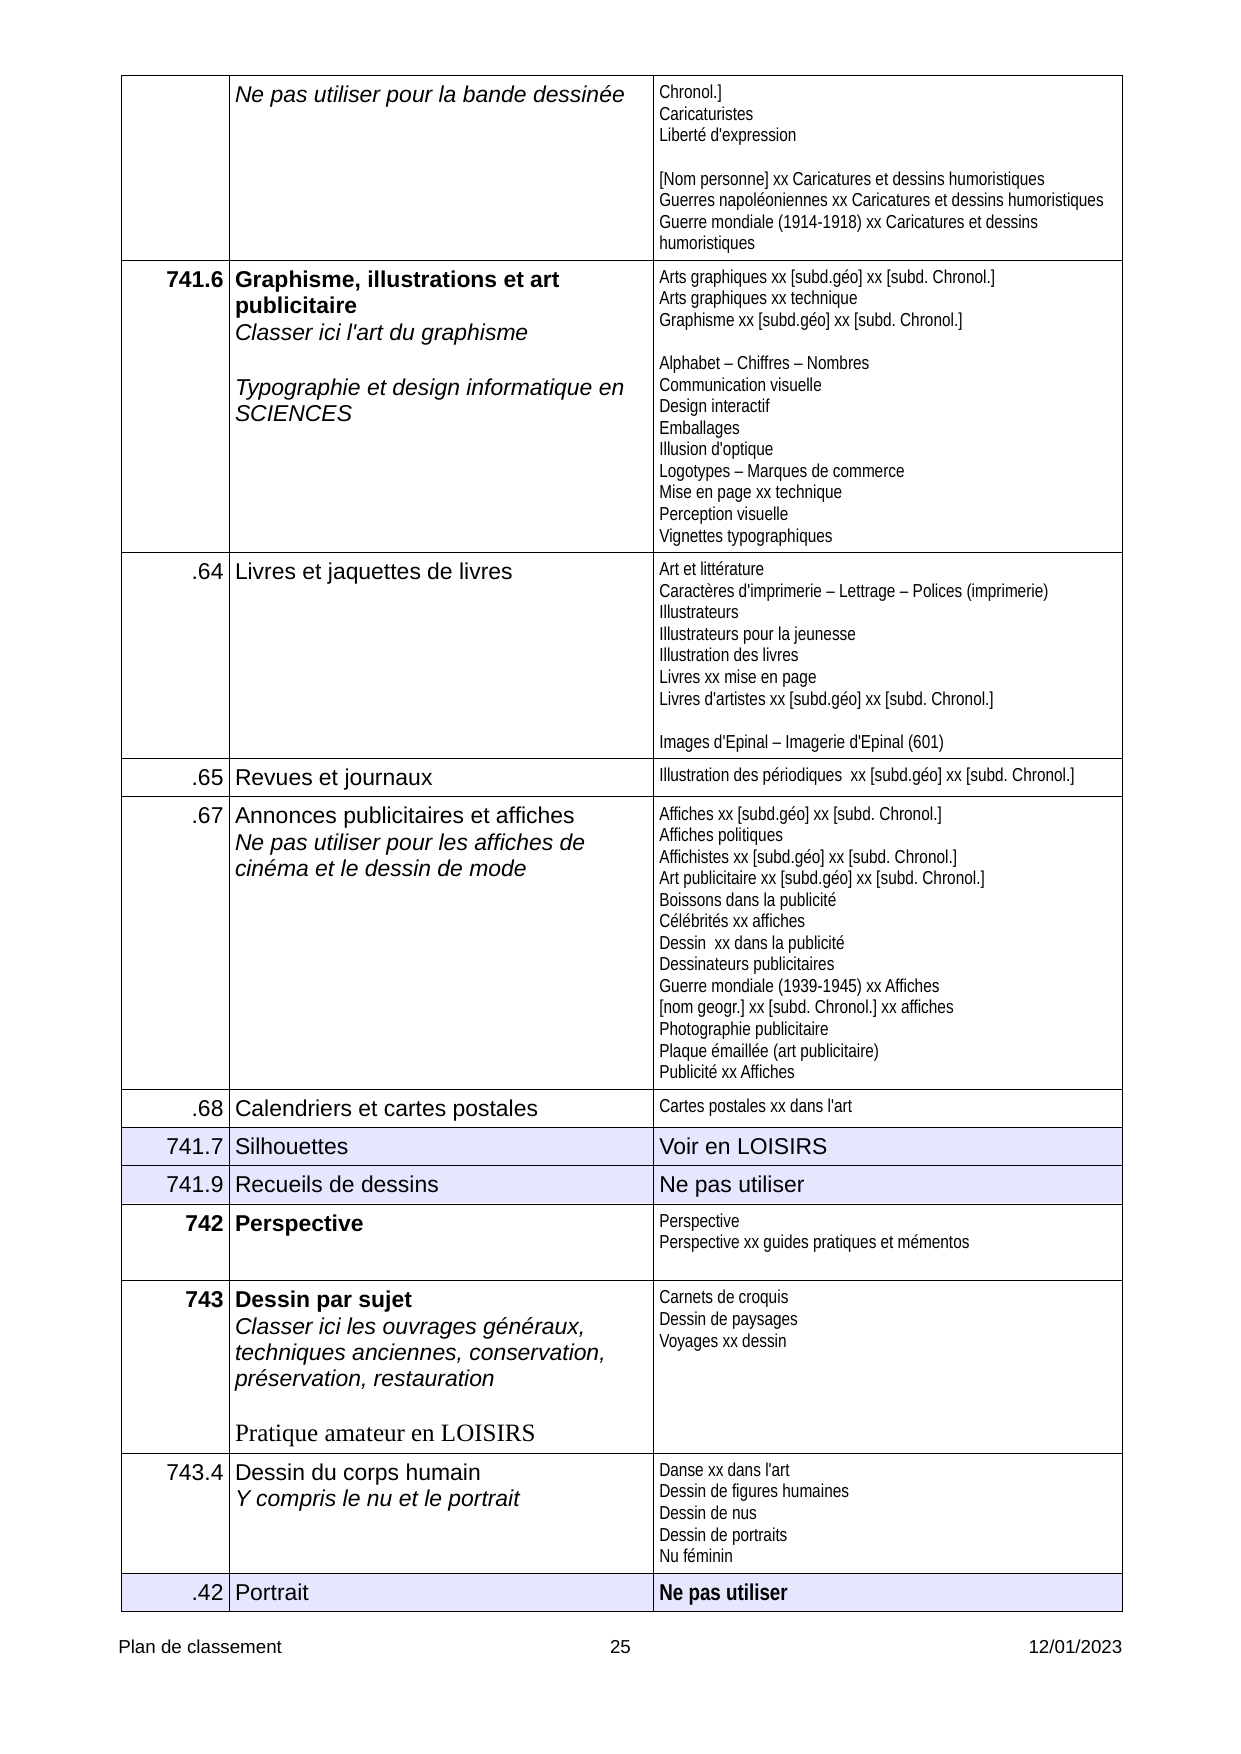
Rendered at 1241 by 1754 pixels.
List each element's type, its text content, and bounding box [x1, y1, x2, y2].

table_cell .68 [122, 1090, 229, 1127]
table_cell Perspective Perspective xx guides pratiques et mémentos [654, 1205, 1122, 1280]
table_cell .64 [122, 553, 229, 758]
table_cell Ne pas utiliser [654, 1166, 1122, 1203]
table_cell Voir en LOISIRS [654, 1128, 1122, 1165]
table_cell .65 [122, 759, 229, 796]
table_cell Chronol.] Caricaturistes Liberté d'expression [Nom personne] xx Caricatures et dessins humoristiques Guerres napoléoniennes xx Caricatures et dessins humoristiques Guerre mondiale (1914-1918) xx Caricatures et dessins humoristiques [654, 76, 1122, 259]
table_cell Ne pas utiliser pour la bande dessinée [230, 76, 653, 259]
table_cell .42 [122, 1574, 229, 1611]
table_cell 741.7 [122, 1128, 229, 1165]
table_cell Ne pas utiliser [654, 1574, 1122, 1611]
table_cell Dessin par sujet Classer ici les ouvrages généraux, techniques anciennes, conservation, préservation, restauration Pratique amateur en LOISIRS [230, 1281, 653, 1453]
table_cell Annonces publicitaires et affiches Ne pas utiliser pour les affiches de cinéma et le dessin de mode [230, 797, 653, 1088]
table_cell Arts graphiques xx [subd.géo] xx [subd. Chronol.] Arts graphiques xx technique Graphisme xx [subd.géo] xx [subd. Chronol.] Alphabet – Chiffres – Nombres Communication visuelle Design interactif Emballages Illusion d'optique Logotypes – Marques de commerce Mise en page xx technique Perception visuelle Vignettes typographiques [654, 261, 1122, 552]
table_cell 742 [122, 1205, 229, 1280]
table_cell Livres et jaquettes de livres [230, 553, 653, 758]
table_cell Carnets de croquis Dessin de paysages Voyages xx dessin [654, 1281, 1122, 1453]
table_cell Cartes postales xx dans l'art [654, 1090, 1122, 1127]
table_cell Affiches xx [subd.géo] xx [subd. Chronol.] Affiches politiques Affichistes xx [subd.géo] xx [subd. Chronol.] Art publicitaire xx [subd.géo] xx [subd. Chronol.] Boissons dans la publicité Célébrités xx affiches Dessin xx dans la publicité Dessinateurs publicitaires Guerre mondiale (1939-1945) xx Affiches [nom geogr.] xx [subd. Chronol.] xx affiches Photographie publicitaire Plaque émaillée (art publicitaire) Publicité xx Affiches [654, 797, 1122, 1088]
table_cell Graphisme, illustrations et art publicitaire Classer ici l'art du graphisme Typographie et design informatique en SCIENCES [230, 261, 653, 552]
table_cell Portrait [230, 1574, 653, 1611]
table_cell Revues et journaux [230, 759, 653, 796]
table_cell Recueils de dessins [230, 1166, 653, 1203]
table_cell Art et littérature Caractères d'imprimerie – Lettrage – Polices (imprimerie) Illustrateurs Illustrateurs pour la jeunesse Illustration des livres Livres xx mise en page Livres d'artistes xx [subd.géo] xx [subd. Chronol.] Images d'Epinal – Imagerie d'Epinal (601) [654, 553, 1122, 758]
table_cell 741.9 [122, 1166, 229, 1203]
table_cell Illustration des périodiques xx [subd.géo] xx [subd. Chronol.] [654, 759, 1122, 796]
table_cell [122, 76, 229, 259]
table_cell Dessin du corps humain Y compris le nu et le portrait [230, 1454, 653, 1572]
table_cell .67 [122, 797, 229, 1088]
table_cell Perspective [230, 1205, 653, 1280]
table_cell 743.4 [122, 1454, 229, 1572]
table_cell 743 [122, 1281, 229, 1453]
table_cell Danse xx dans l'art Dessin de figures humaines Dessin de nus Dessin de portraits Nu féminin [654, 1454, 1122, 1572]
table_cell Calendriers et cartes postales [230, 1090, 653, 1127]
table_cell Silhouettes [230, 1128, 653, 1165]
table_cell 741.6 [122, 261, 229, 552]
